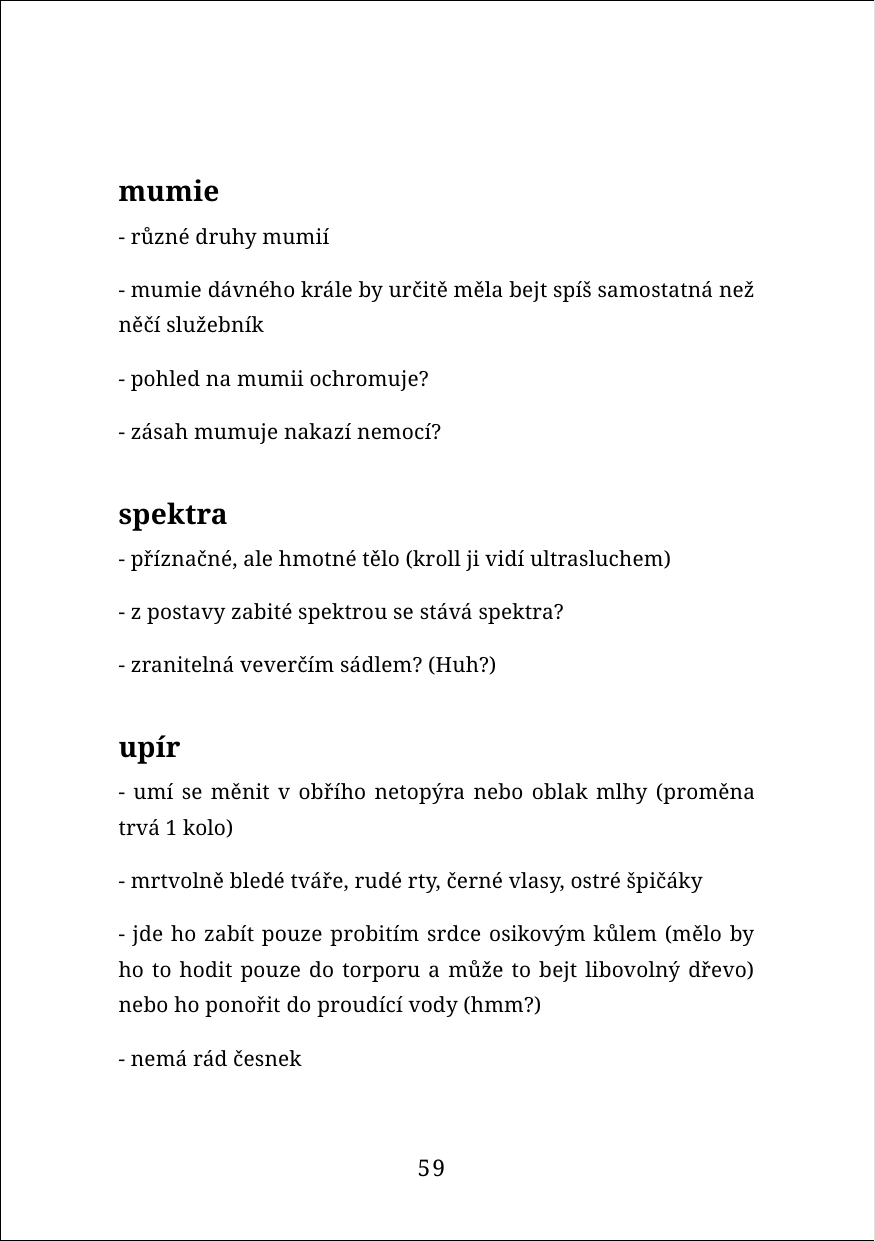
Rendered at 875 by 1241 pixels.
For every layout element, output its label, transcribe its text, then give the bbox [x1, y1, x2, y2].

text - různé druhy mumií [118, 222, 756, 250]
subtitle upír [118, 727, 756, 766]
text - příznačné, ale hmotné tělo (kroll ji vidí ultrasluchem) [118, 544, 756, 572]
text - mrtvolně bledé tváře, rudé rty, černé vlasy, ostré špičáky [118, 866, 756, 895]
text - mumie dávného krále by určitě měla bejt spíš samostatná než něčí služebník [118, 275, 756, 339]
text - pohled na mumii ochromuje? [118, 364, 756, 392]
subtitle spektra [118, 494, 756, 532]
text - jde ho zabít pouze probitím srdce osikovým kůlem (mělo by ho to hodit pouze do torporu a může to bejt libovolný dřevo) nebo ho ponořit do proudící vody (hmm?) [118, 919, 756, 1019]
subtitle mumie [118, 172, 756, 210]
text - zásah mumuje nakazí nemocí? [118, 417, 756, 446]
text - nemá rád česnek [118, 1044, 756, 1072]
text - umí se měnit v obřího netopýra nebo oblak mlhy (proměna trvá 1 kolo) [118, 777, 756, 841]
text - zranitelná veverčím sádlem? (Huh?) [118, 651, 756, 679]
text - z postavy zabité spektrou se stává spektra? [118, 597, 756, 626]
